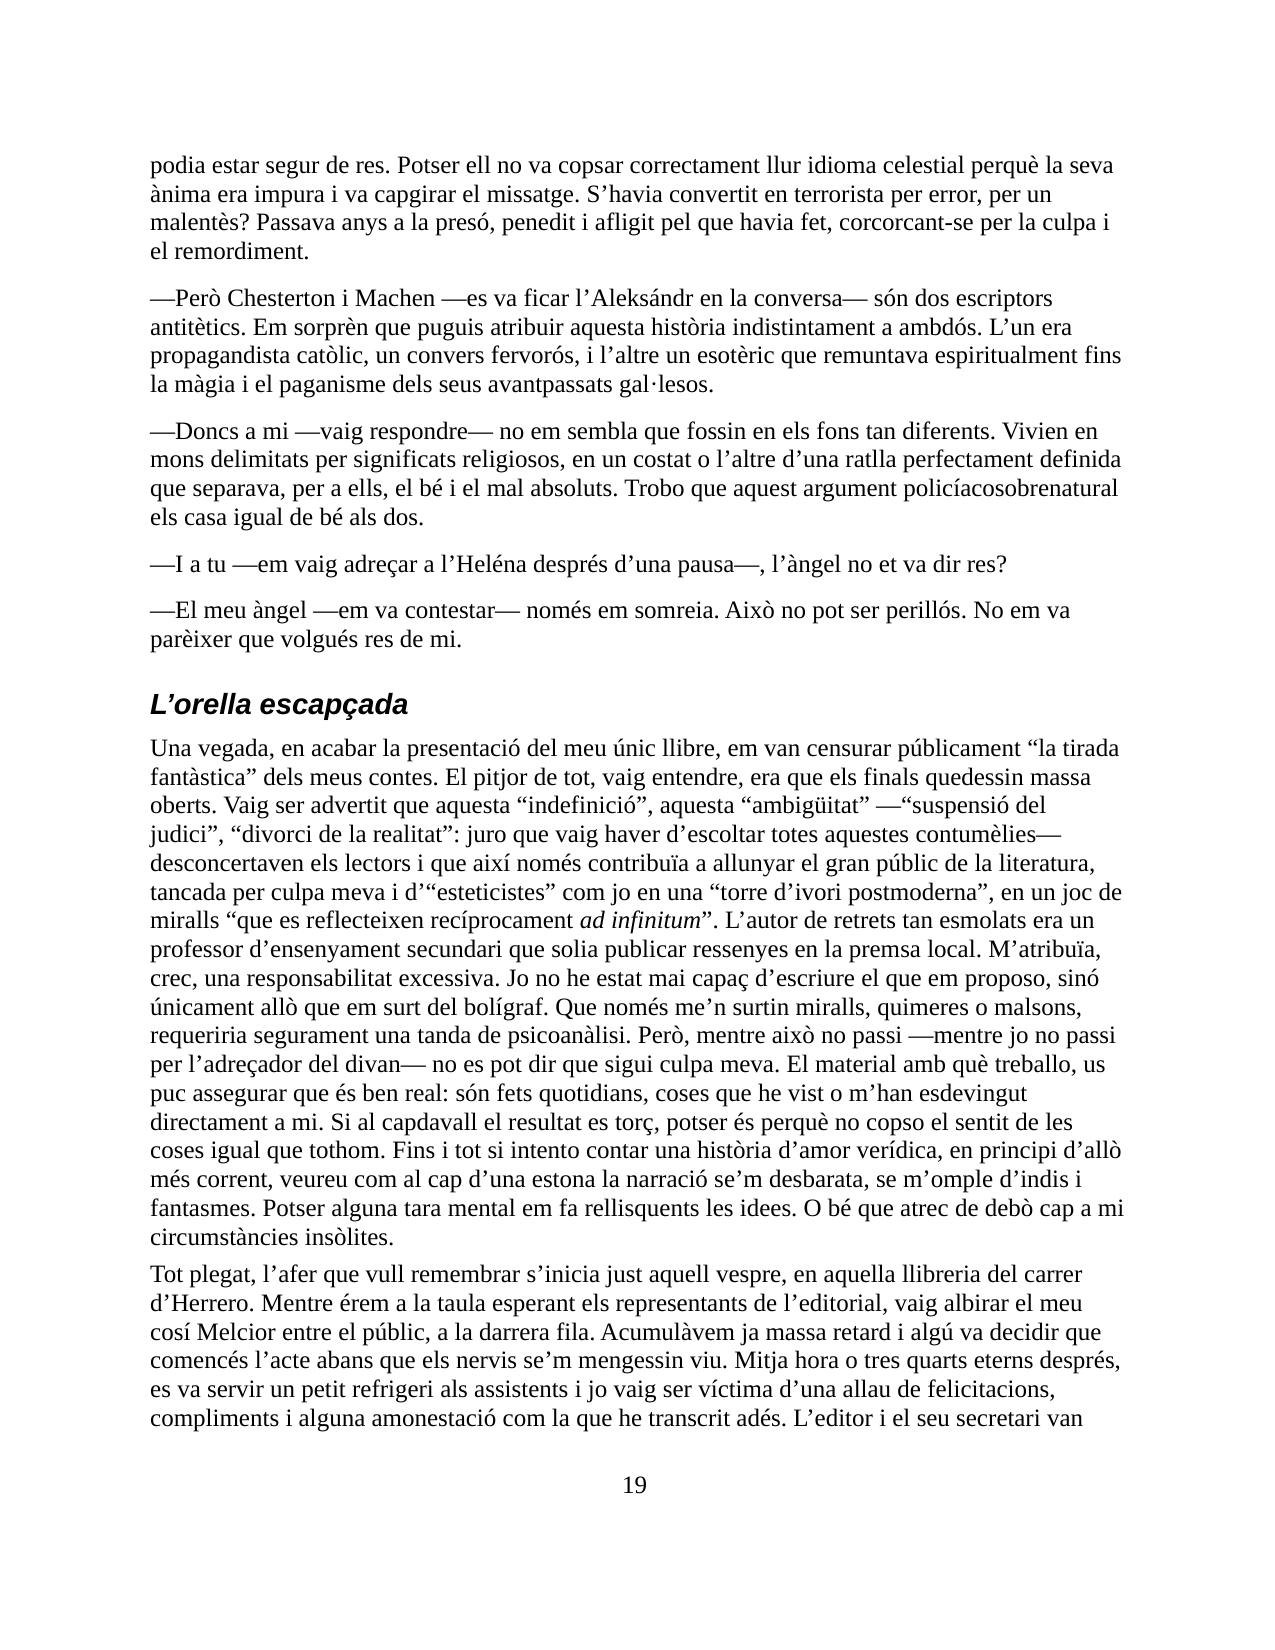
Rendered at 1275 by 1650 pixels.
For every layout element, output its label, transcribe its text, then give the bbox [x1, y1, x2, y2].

text —El meu àngel —em va contestar— només em somreia. Això no pot ser perillós. No em va parèixer que volgués res de mi. [150, 595, 1125, 653]
text podia estar segur de res. Potser ell no va copsar correctament llur idioma celestial perquè la seva ànima era impura i va capgirar el missatge. S’havia convertit en terrorista per error, per un malentès? Passava anys a la presó, penedit i afligit pel que havia fet, corcorcant-se per la culpa i el remordiment. [150, 150, 1125, 265]
text Una vegada, en acabar la presentació del meu únic llibre, em van censurar públicament “la tirada fantàstica” dels meus contes. El pitjor de tot, vaig entendre, era que els finals quedessin massa oberts. Vaig ser advertit que aquesta “indefinició”, aquesta “ambigüitat” —“suspensió del judici”, “divorci de la realitat”: juro que vaig haver d’escoltar totes aquestes contumèlies— desconcertaven els lectors i que així només contribuïa a allunyar el gran públic de la literatura, tancada per culpa meva i d’“esteticistes” com jo en una “torre d’ivori postmoderna”, en un joc de miralls “que es reflecteixen recíprocament ad infinitum”. L’autor de retrets tan esmolats era un professor d’ensenyament secundari que solia publicar ressenyes en la premsa local. M’atribuïa, crec, una responsabilitat excessiva. Jo no he estat mai capaç d’escriure el que em proposo, sinó únicament allò que em surt del bolígraf. Que només me’n surtin miralls, quimeres o malsons, requeriria segurament una tanda de psicoanàlisi. Però, mentre això no passi —mentre jo no passi per l’adreçador del divan— no es pot dir que sigui culpa meva. El material amb què treballo, us puc assegurar que és ben real: són fets quotidians, coses que he vist o m’han esdevingut directament a mi. Si al capdavall el resultat es torç, potser és perquè no copso el sentit de les coses igual que tothom. Fins i tot si intento contar una història d’amor verídica, en principi d’allò més corrent, veureu com al cap d’una estona la narració se’m desbarata, se m’omple d’indis i fantasmes. Potser alguna tara mental em fa rellisquents les idees. O bé que atrec de debò cap a mi circumstàncies insòlites. [150, 733, 1125, 1250]
text —Doncs a mi —vaig respondre— no em sembla que fossin en els fons tan diferents. Vivien en mons delimitats per significats religiosos, en un costat o l’altre d’una ratlla perfectament definida que separava, per a ells, el bé i el mal absoluts. Trobo que aquest argument policíacosobrenatural els casa igual de bé als dos. [150, 416, 1125, 531]
text —Però Chesterton i Machen —es va ficar l’Aleksándr en la conversa— són dos escriptors antitètics. Em sorprèn que puguis atribuir aquesta història indistintament a ambdós. L’un era propagandista catòlic, un convers fervorós, i l’altre un esotèric que remuntava espiritualment fins la màgia i el paganisme dels seus avantpassats gal·lesos. [150, 283, 1125, 398]
subtitle L’orella escapçada [150, 687, 1125, 720]
text —I a tu —em vaig adreçar a l’Heléna després d’una pausa—, l’àngel no et va dir res? [150, 549, 1125, 577]
text Tot plegat, l’afer que vull remembrar s’inicia just aquell vespre, en aquella llibreria del carrer d’Herrero. Mentre érem a la taula esperant els representants de l’editorial, vaig albirar el meu cosí Melcior entre el públic, a la darrera fila. Acumulàvem ja massa retard i algú va decidir que comencés l’acte abans que els nervis se’m mengessin viu. Mitja hora o tres quarts eterns després, es va servir un petit refrigeri als assistents i jo vaig ser víctima d’una allau de felicitacions, compliments i alguna amonestació com la que he transcrit adés. L’editor i el seu secretari van [150, 1259, 1125, 1432]
